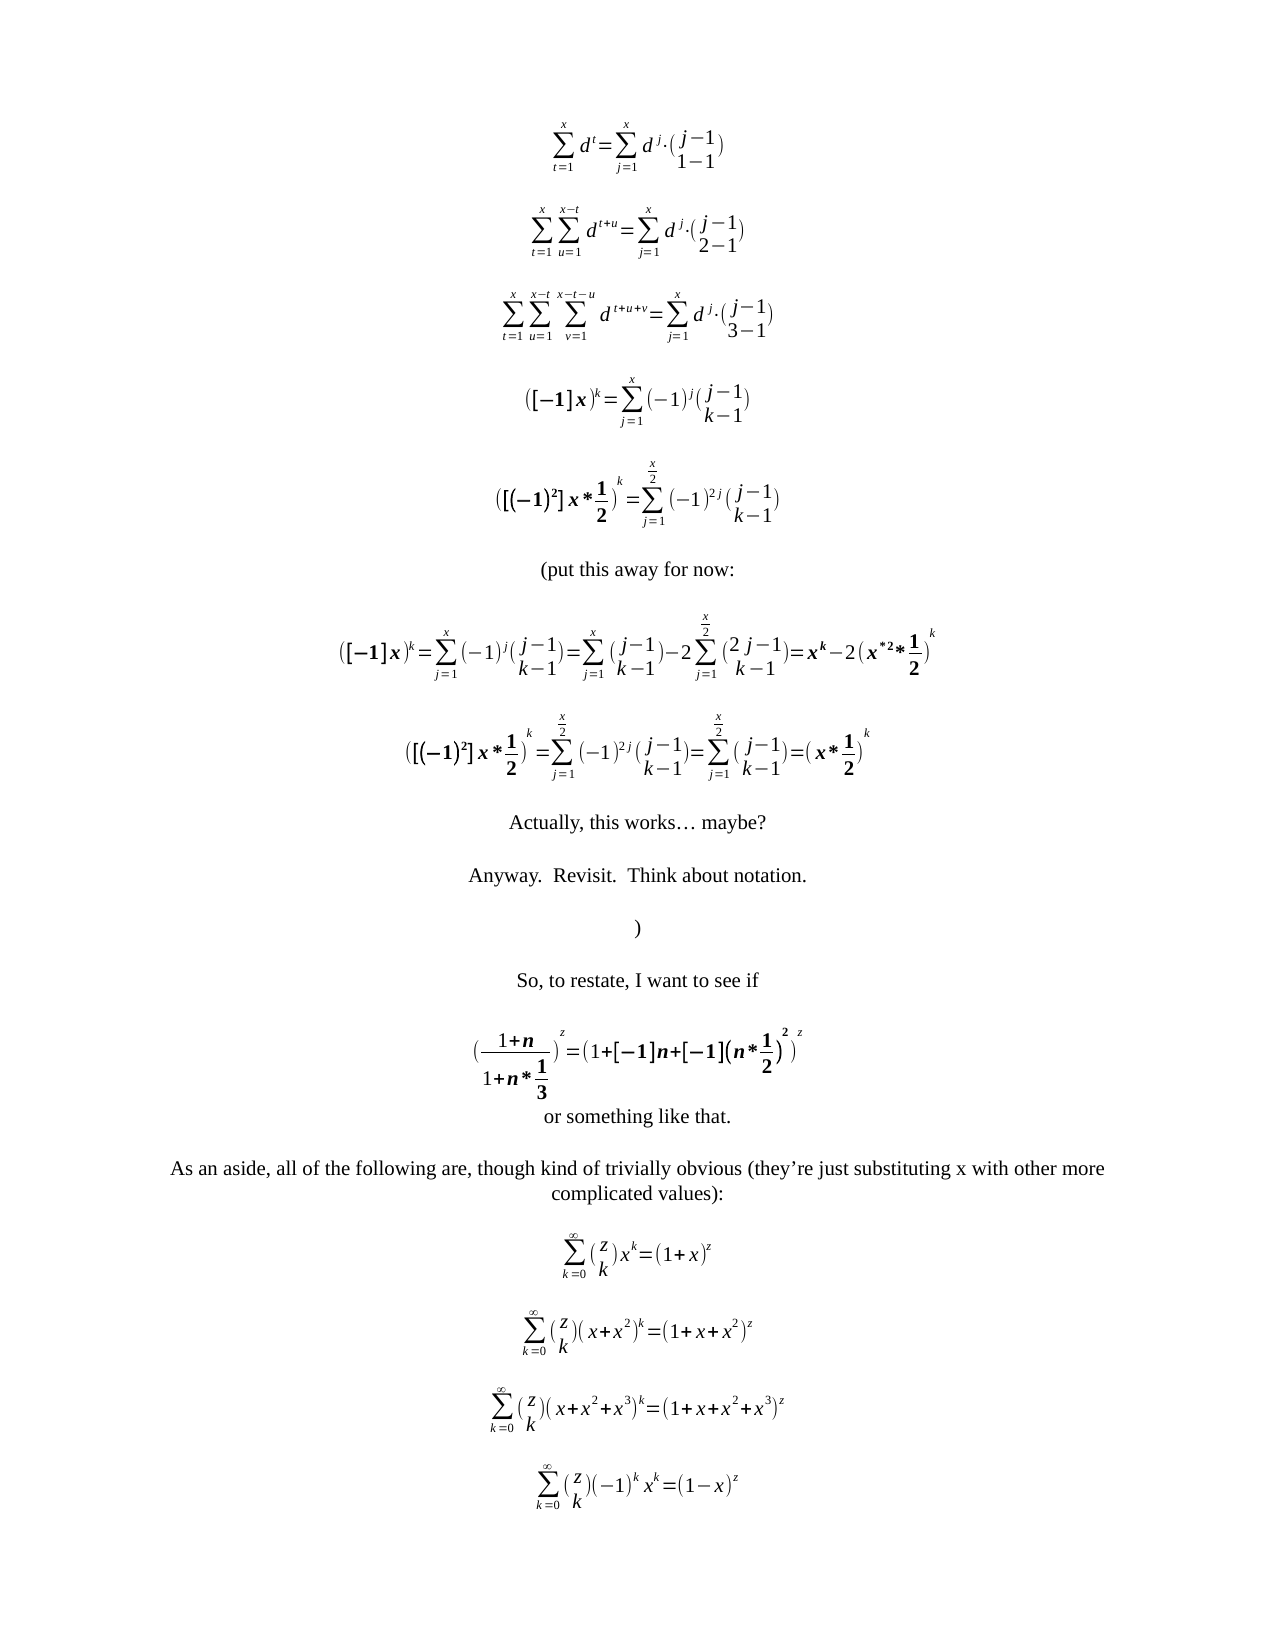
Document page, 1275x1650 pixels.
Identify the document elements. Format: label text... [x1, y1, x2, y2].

text Anyway. Revisit. Think about notation. [118, 862, 1157, 887]
text ) [118, 915, 1157, 939]
text So, to restate, I want to see if [118, 967, 1157, 992]
text (put this away for now: [118, 557, 1157, 581]
text or something like that. [118, 1104, 1157, 1128]
text Actually, this works… maybe? [118, 810, 1157, 834]
text As an aside, all of the following are, though kind of trivially obvious (they’re just substituting x with other more complicated values): [118, 1156, 1157, 1204]
